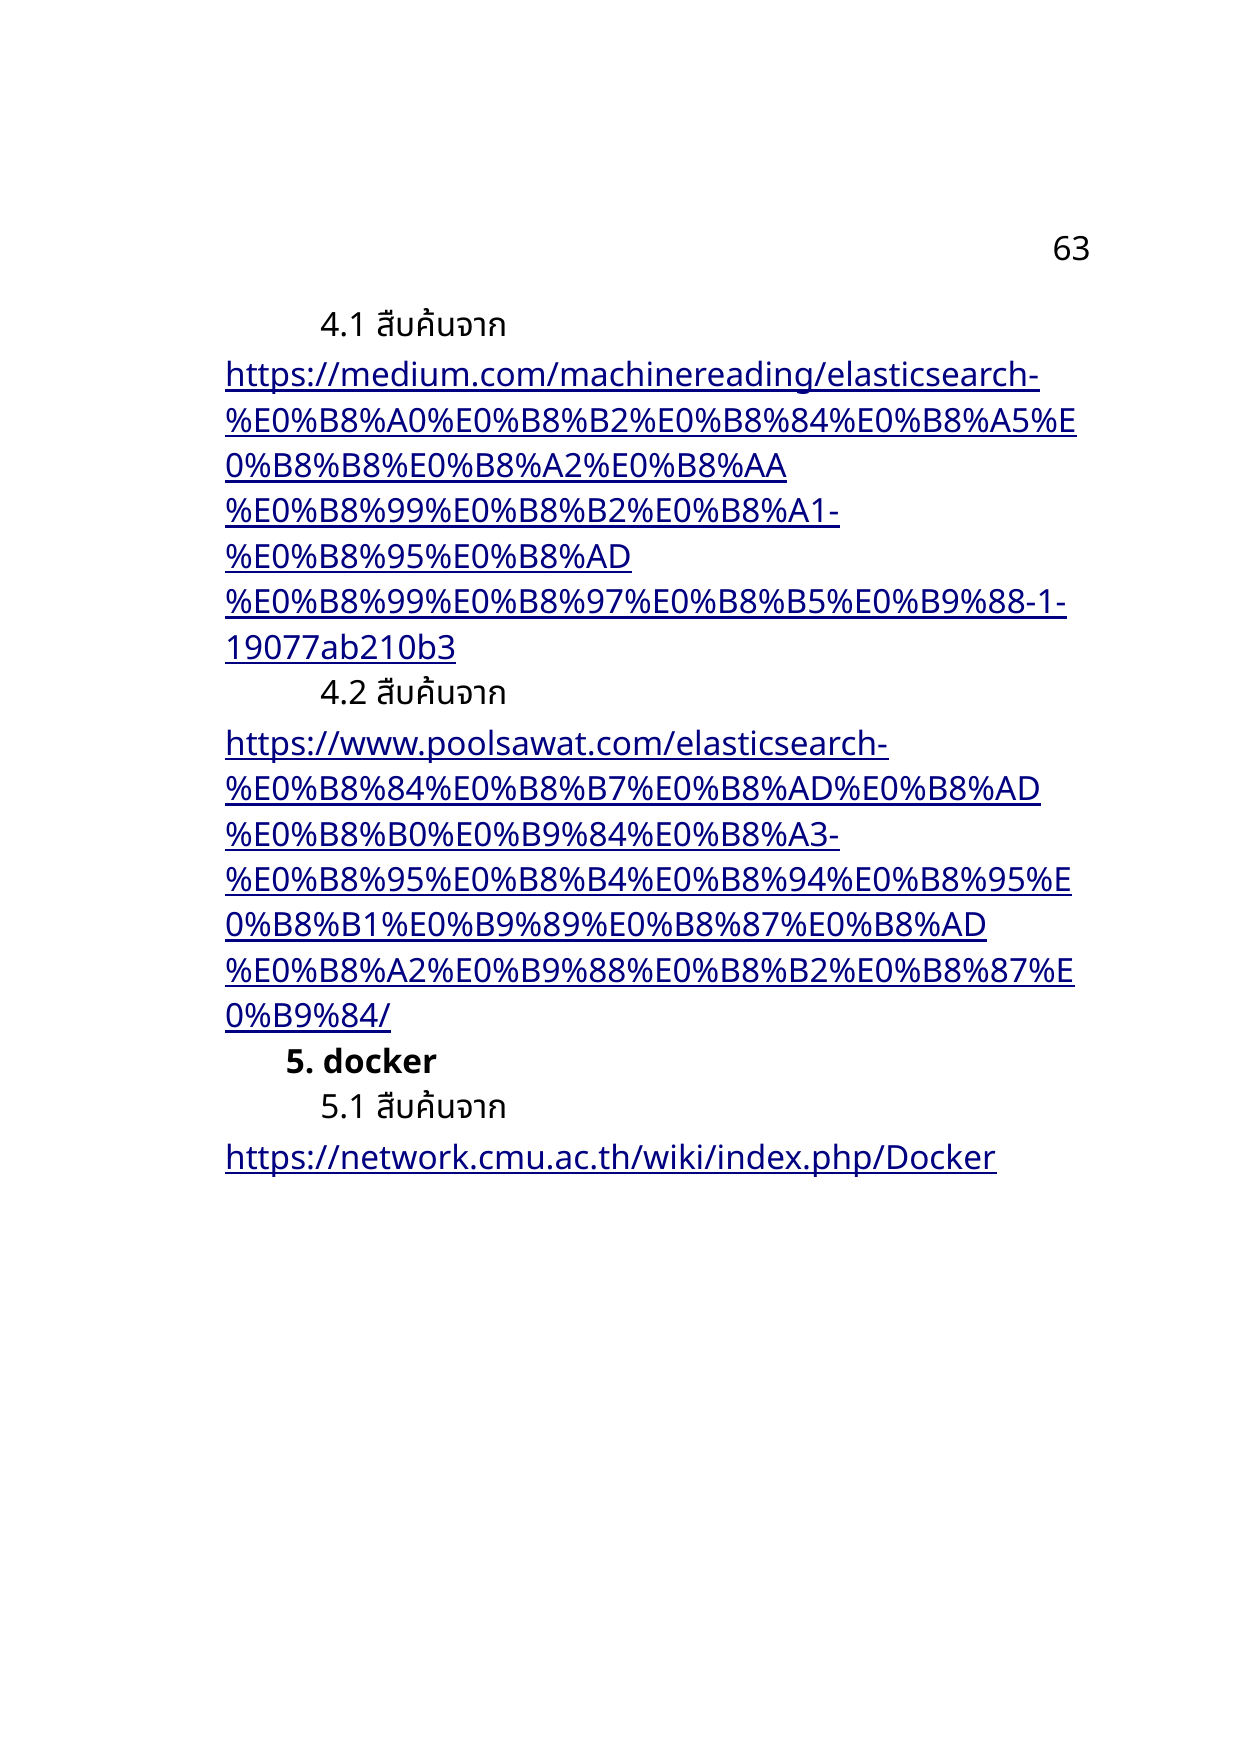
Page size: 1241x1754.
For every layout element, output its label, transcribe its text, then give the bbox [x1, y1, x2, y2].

text 4.1 สืบค้นจาก https://medium.com/machinereading/elasticsearch-%E0%B8%A0%E0%B8%B2%E0%B8%84%E0%B8%A5%E0%B8%B8%E0%B8%A2%E0%B8%AA%E0%B8%99%E0%B8%B2%E0%B8%A1-%E0%B8%95%E0%B8%AD%E0%B8%99%E0%B8%97%E0%B8%B5%E0%B9%88-1-19077ab210b3 [225, 300, 1091, 669]
text 4.2 สืบค้นจาก https://www.poolsawat.com/elasticsearch-%E0%B8%84%E0%B8%B7%E0%B8%AD%E0%B8%AD%E0%B8%B0%E0%B9%84%E0%B8%A3-%E0%B8%95%E0%B8%B4%E0%B8%94%E0%B8%95%E0%B8%B1%E0%B9%89%E0%B8%87%E0%B8%AD%E0%B8%A2%E0%B9%88%E0%B8%B2%E0%B8%87%E0%B9%84/ [225, 669, 1091, 1037]
text 5. docker [225, 1037, 1091, 1083]
text 5.1 สืบค้นจาก https://network.cmu.ac.th/wiki/index.php/Docker [225, 1083, 1091, 1179]
